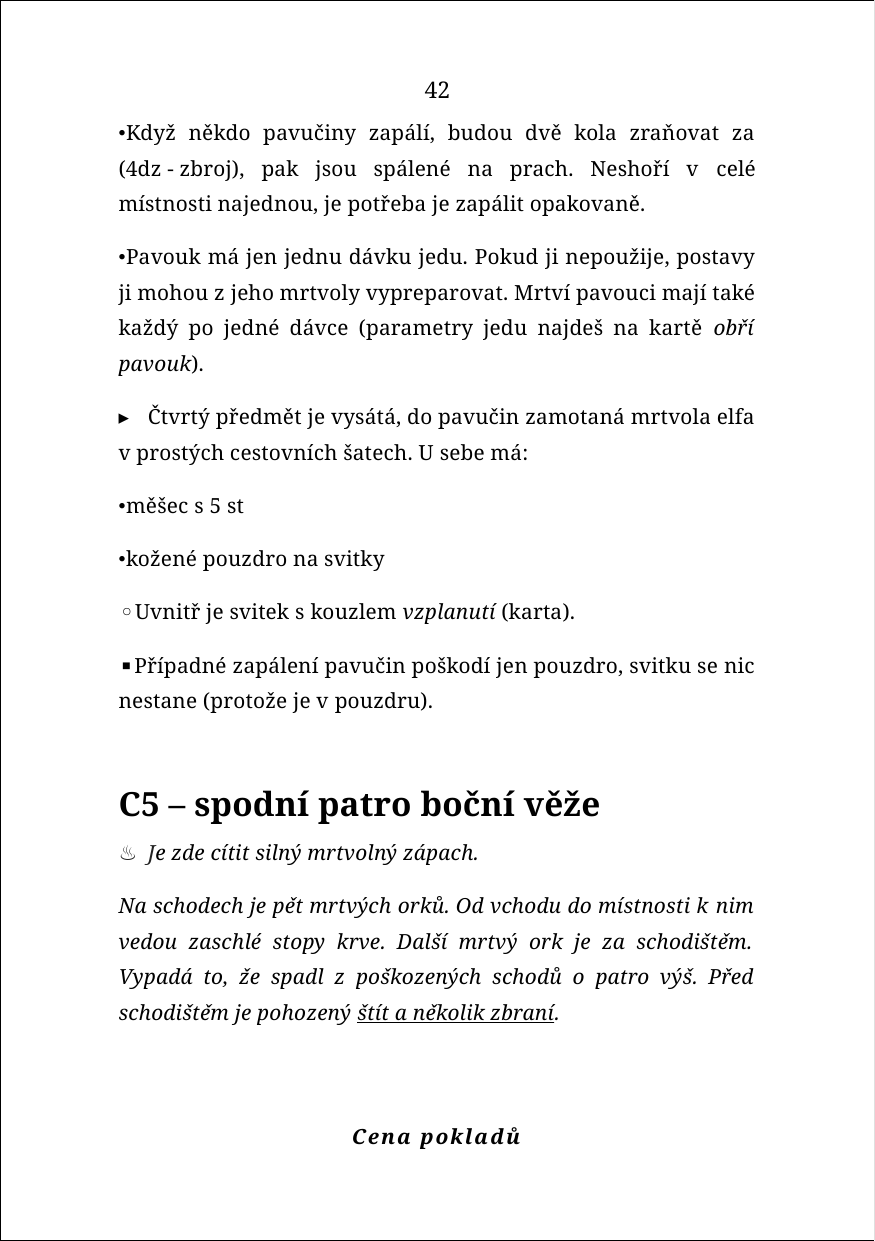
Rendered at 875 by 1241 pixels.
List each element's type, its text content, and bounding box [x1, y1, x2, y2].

list měšec s⁠ 5 st [118, 491, 756, 519]
list kožené pouzdro na svitky [118, 544, 756, 573]
list Pavouk má jen jednu dávku jedu. Pokud ji nepoužije, postavy ji mohou z⁠ jeho mrtvoly vypreparovat. Mrtví pavouci mají také každý po jedné dávce (parametry jedu najdeš na kartě obří pavouk). [118, 242, 756, 377]
text ▸ Čtvrtý předmět je vysátá, do pavučin zamotaná mrtvola elfa v⁠ prostých cestovních šatech. U⁠ sebe má: [118, 402, 756, 466]
text Na schodech je pět mrtvých orků. Od vchodu do místnosti k⁠ nim vedou zaschlé stopy krve. Další mrtvý ork je za schodištěm. Vypadá to, že spadl z⁠ poškozených schodů o⁠ patro výš. Před schodištěm je pohozený štít a⁠ několik zbraní. [118, 891, 756, 1026]
subtitle C5 – spodní patro boční věže [118, 781, 756, 826]
list Uvnitř je svitek s⁠ kouzlem vzplanutí (karta). [118, 597, 756, 626]
list Případné zapálení pavučin poškodí jen pouzdro, svitku se nic nestane (protože je v⁠ pouzdru). [118, 651, 756, 715]
list Když někdo pavučiny zapálí, budou dvě kola zraňovat za (4dz - zbroj), pak jsou spálené na prach. Neshoří v⁠ celé místnosti najednou, je potřeba je zapálit opakovaně. [118, 118, 756, 218]
text ♨ Je zde cítit silný mrtvolný zápach. [118, 838, 756, 866]
